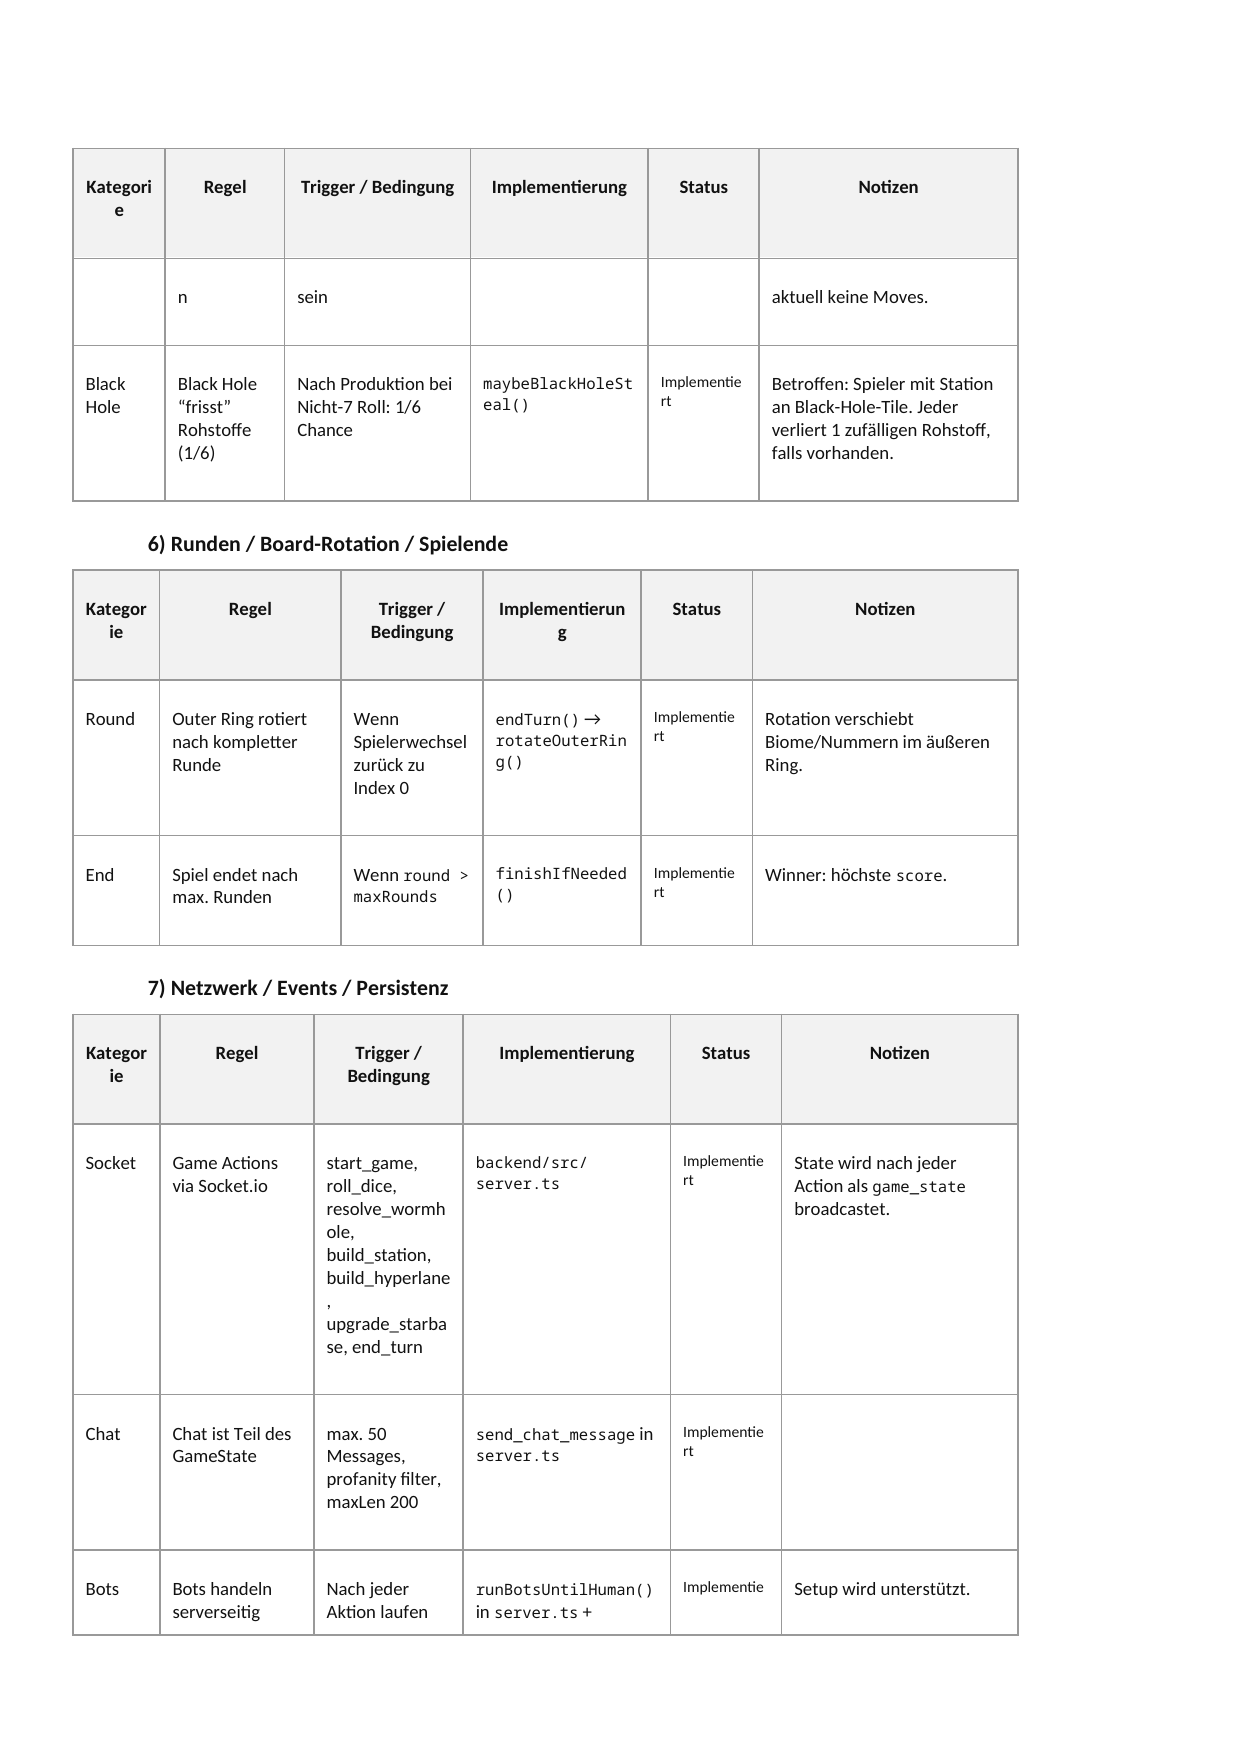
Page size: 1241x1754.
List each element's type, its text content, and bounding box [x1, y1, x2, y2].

table_cell endTurn() → rotateOuterRing() [484, 681, 640, 835]
table_cell Implementiert [642, 681, 752, 835]
table_cell n [166, 259, 284, 344]
table_cell Wenn Spielerwechsel zurück zu Index 0 [342, 681, 482, 835]
table_cell [471, 259, 647, 344]
table_cell finishIfNeeded() [484, 836, 640, 944]
table_header Kategorie [74, 1015, 159, 1123]
table_header Implementierung [484, 571, 640, 679]
table_cell Outer Ring rotiert nach kompletter Runde [160, 681, 340, 835]
table_cell maybeBlackHoleSteal() [471, 346, 647, 500]
table_cell Socket [74, 1125, 159, 1394]
table_header Implementierung [471, 149, 647, 257]
table_header Regel [161, 1015, 313, 1123]
table_cell Game Actions via Socket.io [161, 1125, 313, 1394]
table_cell [74, 259, 164, 344]
table_cell Round [74, 681, 159, 835]
table_cell [782, 1395, 1017, 1549]
table_cell Wenn round > maxRounds [342, 836, 482, 944]
table_cell max. 50 Messages, profanity filter, maxLen 200 [315, 1395, 462, 1549]
table_header Notizen [782, 1015, 1017, 1123]
table_cell Implementiert [671, 1395, 781, 1549]
table_cell Black Hole “frisst” Rohstoffe (1/6) [166, 346, 284, 500]
table_header Status [671, 1015, 781, 1123]
table_cell send_chat_message in server.ts [464, 1395, 670, 1549]
table_cell Bots handeln serverseitig [161, 1551, 313, 1634]
table_cell Spiel endet nach max. Runden [160, 836, 340, 944]
table_header Trigger / Bedingung [342, 571, 482, 679]
table_cell runBotsUntilHuman() in server.ts + [464, 1551, 670, 1634]
table_cell State wird nach jeder Action als game_state broadcastet. [782, 1125, 1017, 1394]
table_cell End [74, 836, 159, 944]
table_cell Chat ist Teil des GameState [161, 1395, 313, 1549]
table_cell Implementiert [649, 346, 758, 500]
table_cell Betroffen: Spieler mit Station an Black-Hole-Tile. Jeder verliert 1 zufälligen Rohstoff, falls vorhanden. [760, 346, 1017, 500]
table_cell Winner: höchste score. [753, 836, 1017, 944]
table_cell Nach Produktion bei Nicht-7 Roll: 1/6 Chance [285, 346, 470, 500]
table_cell start_game, roll_dice, resolve_wormhole, build_station, build_hyperlane, upgrade_starbase, end_turn [315, 1125, 462, 1394]
table_header Status [642, 571, 752, 679]
table_cell Implementiert [642, 836, 752, 944]
table_cell aktuell keine Moves. [760, 259, 1017, 344]
table_header Trigger / Bedingung [285, 149, 470, 257]
table_header Implementierung [464, 1015, 670, 1123]
table_header Regel [166, 149, 284, 257]
table_header Notizen [760, 149, 1017, 257]
table_cell Setup wird unterstützt. [782, 1551, 1017, 1634]
table_header Status [649, 149, 758, 257]
table_cell Nach jeder Aktion laufen [315, 1551, 462, 1634]
table_header Trigger / Bedingung [315, 1015, 462, 1123]
subtitle 6) Runden / Board-Rotation / Spielende [148, 530, 1093, 557]
table_cell backend/src/server.ts [464, 1125, 670, 1394]
table_cell [649, 259, 758, 344]
subtitle 7) Netzwerk / Events / Persistenz [148, 974, 1093, 1001]
table_cell Implementiert [671, 1125, 781, 1394]
table_cell sein [285, 259, 470, 344]
table_header Regel [160, 571, 340, 679]
table_header Kategorie [74, 149, 164, 257]
table_cell Black Hole [74, 346, 164, 500]
table_header Kategorie [74, 571, 159, 679]
table_cell Chat [74, 1395, 159, 1549]
table_cell Bots [74, 1551, 159, 1634]
table_cell Implementie [671, 1551, 781, 1634]
table_cell Rotation verschiebt Biome/Nummern im äußeren Ring. [753, 681, 1017, 835]
table_header Notizen [753, 571, 1017, 679]
